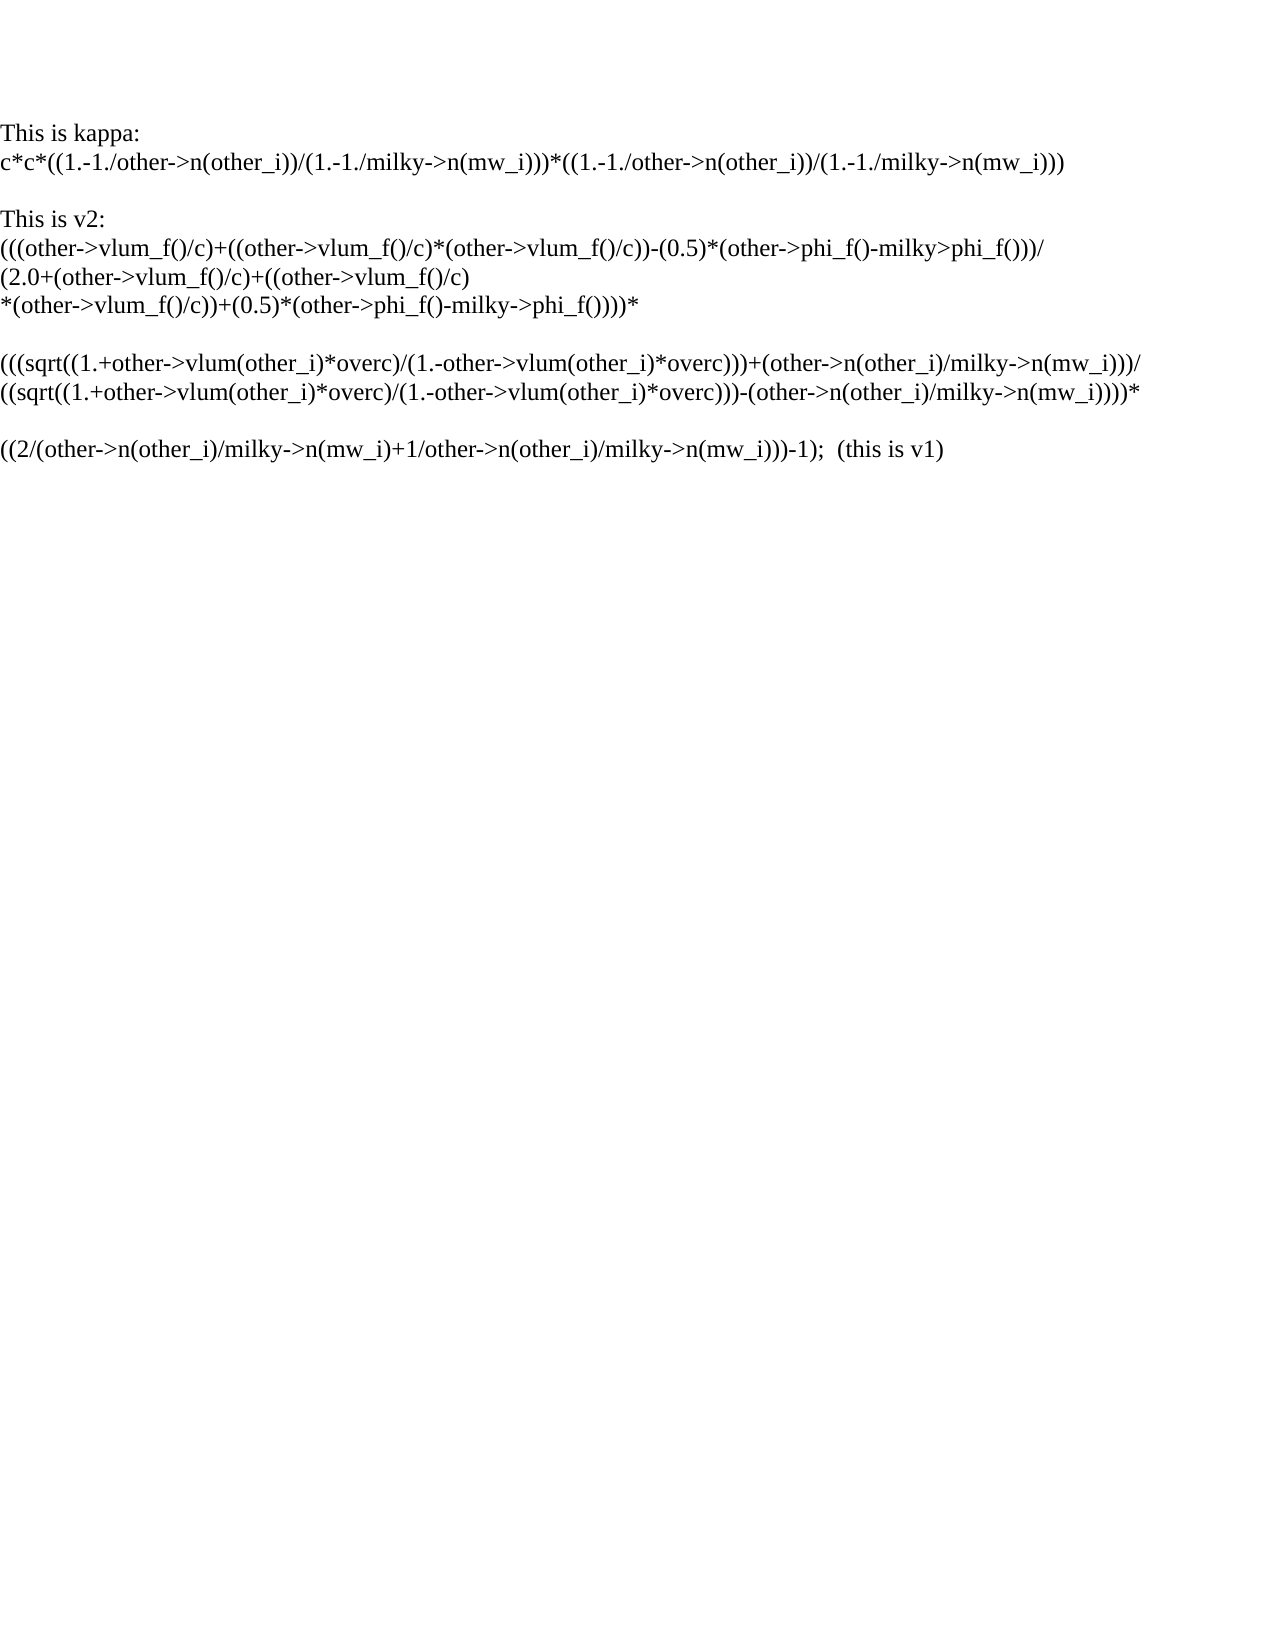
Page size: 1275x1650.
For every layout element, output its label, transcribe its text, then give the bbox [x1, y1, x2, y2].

text ((2/(other->n(other_i)/milky->n(mw_i)+1/other->n(other_i)/milky->n(mw_i)))-1); (this is v1) [0, 434, 1275, 463]
text c*c*((1.-1./other->n(other_i))/(1.-1./milky->n(mw_i)))*((1.-1./other->n(other_i))/(1.-1./milky->n(mw_i))) [0, 147, 1275, 176]
text *(other->vlum_f()/c))+(0.5)*(other->phi_f()-milky->phi_f())))* [0, 291, 1275, 319]
text This is v2: [0, 204, 1275, 233]
text (2.0+(other->vlum_f()/c)+((other->vlum_f()/c) [0, 262, 1275, 291]
text This is kappa: [0, 118, 1275, 147]
text (((sqrt((1.+other->vlum(other_i)*overc)/(1.-other->vlum(other_i)*overc)))+(other->n(other_i)/milky->n(mw_i)))/((sqrt((1.+other->vlum(other_i)*overc)/(1.-other->vlum(other_i)*overc)))-(other->n(other_i)/milky->n(mw_i))))* [0, 348, 1275, 406]
text (((other->vlum_f()/c)+((other->vlum_f()/c)*(other->vlum_f()/c))-(0.5)*(other->phi_f()-milky>phi_f()))/ [0, 233, 1275, 262]
